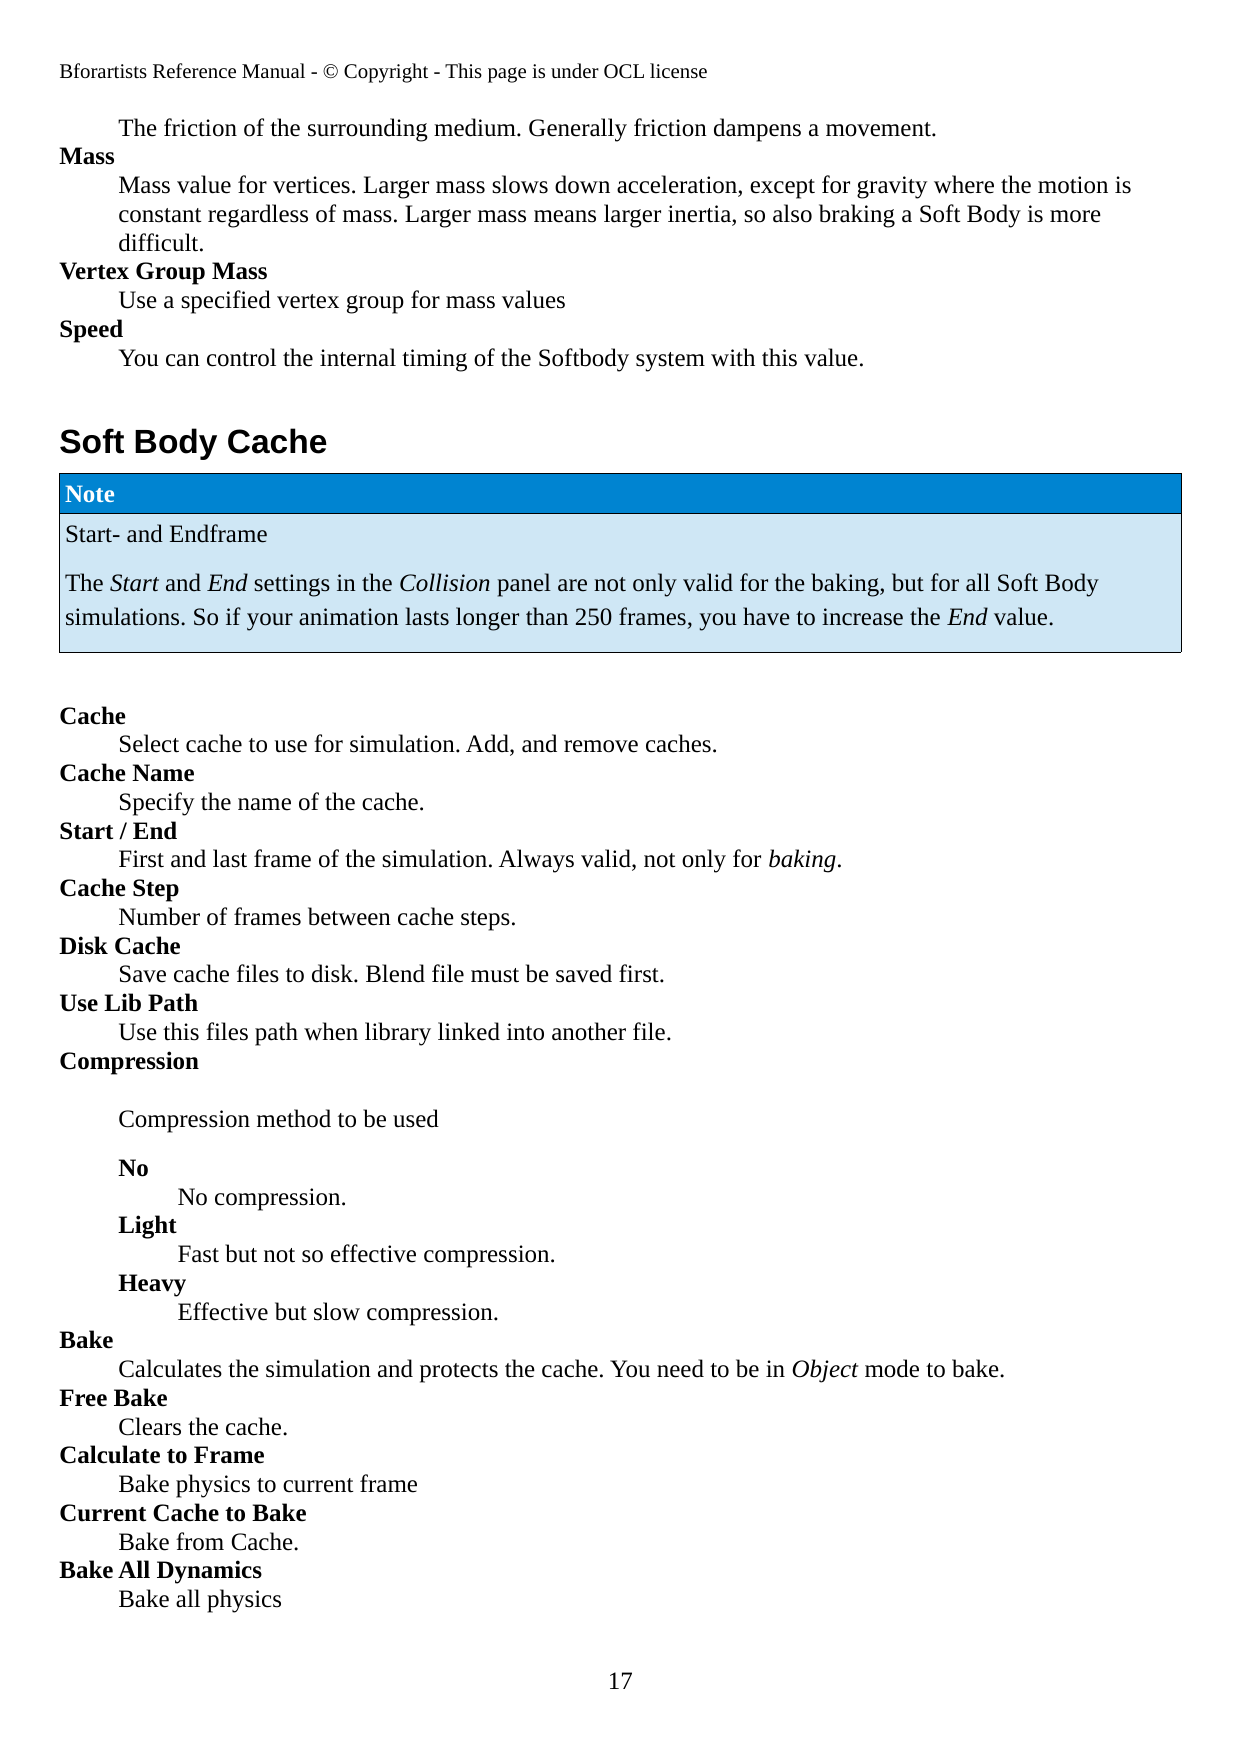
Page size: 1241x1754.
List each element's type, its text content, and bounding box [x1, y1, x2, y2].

subtitle Vertex Group Mass [59, 256, 1181, 285]
list Specify the name of the cache. [118, 787, 1181, 816]
subtitle No [118, 1153, 1181, 1182]
list Calculates the simulation and protects the cache. You need to be in Object mode to bake. [118, 1354, 1181, 1383]
subtitle Bake All Dynamics [59, 1556, 1181, 1584]
subtitle Soft Body Cache [59, 422, 1181, 460]
subtitle Cache [59, 701, 1181, 729]
subtitle Free Bake [59, 1383, 1181, 1412]
list Bake all physics [118, 1584, 1181, 1613]
list Use a specified vertex group for mass values [118, 285, 1181, 314]
text Compression method to be used [118, 1104, 1181, 1133]
subtitle Use Lib Path [59, 988, 1181, 1017]
list You can control the internal timing of the Softbody system with this value. [118, 343, 1181, 371]
list Select cache to use for simulation. Add, and remove caches. [118, 729, 1181, 758]
list No compression. [177, 1182, 1181, 1211]
subtitle Compression [59, 1046, 1181, 1074]
list First and last frame of the simulation. Always valid, not only for baking. [118, 844, 1181, 873]
list Save cache files to disk. Blend file must be saved first. [118, 959, 1181, 988]
subtitle Current Cache to Bake [59, 1498, 1181, 1527]
subtitle Disk Cache [59, 931, 1181, 959]
list Use this files path when library linked into another file. [118, 1017, 1181, 1046]
list Effective but slow compression. [177, 1297, 1181, 1326]
list Number of frames between cache steps. [118, 902, 1181, 931]
subtitle Cache Step [59, 873, 1181, 902]
list The friction of the surrounding medium. Generally friction dampens a movement. [118, 113, 1181, 141]
list Mass value for vertices. Larger mass slows down acceleration, except for gravity where the motion is constant regardless of mass. Larger mass means larger inertia, so also braking a Soft Body is more difficult. [118, 170, 1181, 256]
list Bake physics to current frame [118, 1469, 1181, 1498]
list Fast but not so effective compression. [177, 1239, 1181, 1268]
subtitle Light [118, 1211, 1181, 1239]
subtitle Speed [59, 314, 1181, 343]
subtitle Mass [59, 141, 1181, 170]
table_cell Start- and Endframe The Start and End settings in the Collision panel are not only valid for the baking, but for all Soft Body simulations. So if your animation lasts longer than 250 frames, you have to increase the End value. [60, 514, 1181, 652]
subtitle Bake [59, 1326, 1181, 1354]
table_header Note [60, 474, 1181, 513]
subtitle Cache Name [59, 758, 1181, 787]
subtitle Heavy [118, 1268, 1181, 1297]
subtitle Calculate to Frame [59, 1441, 1181, 1469]
list Clears the cache. [118, 1412, 1181, 1441]
list Bake from Cache. [118, 1527, 1181, 1556]
subtitle Start / End [59, 816, 1181, 844]
